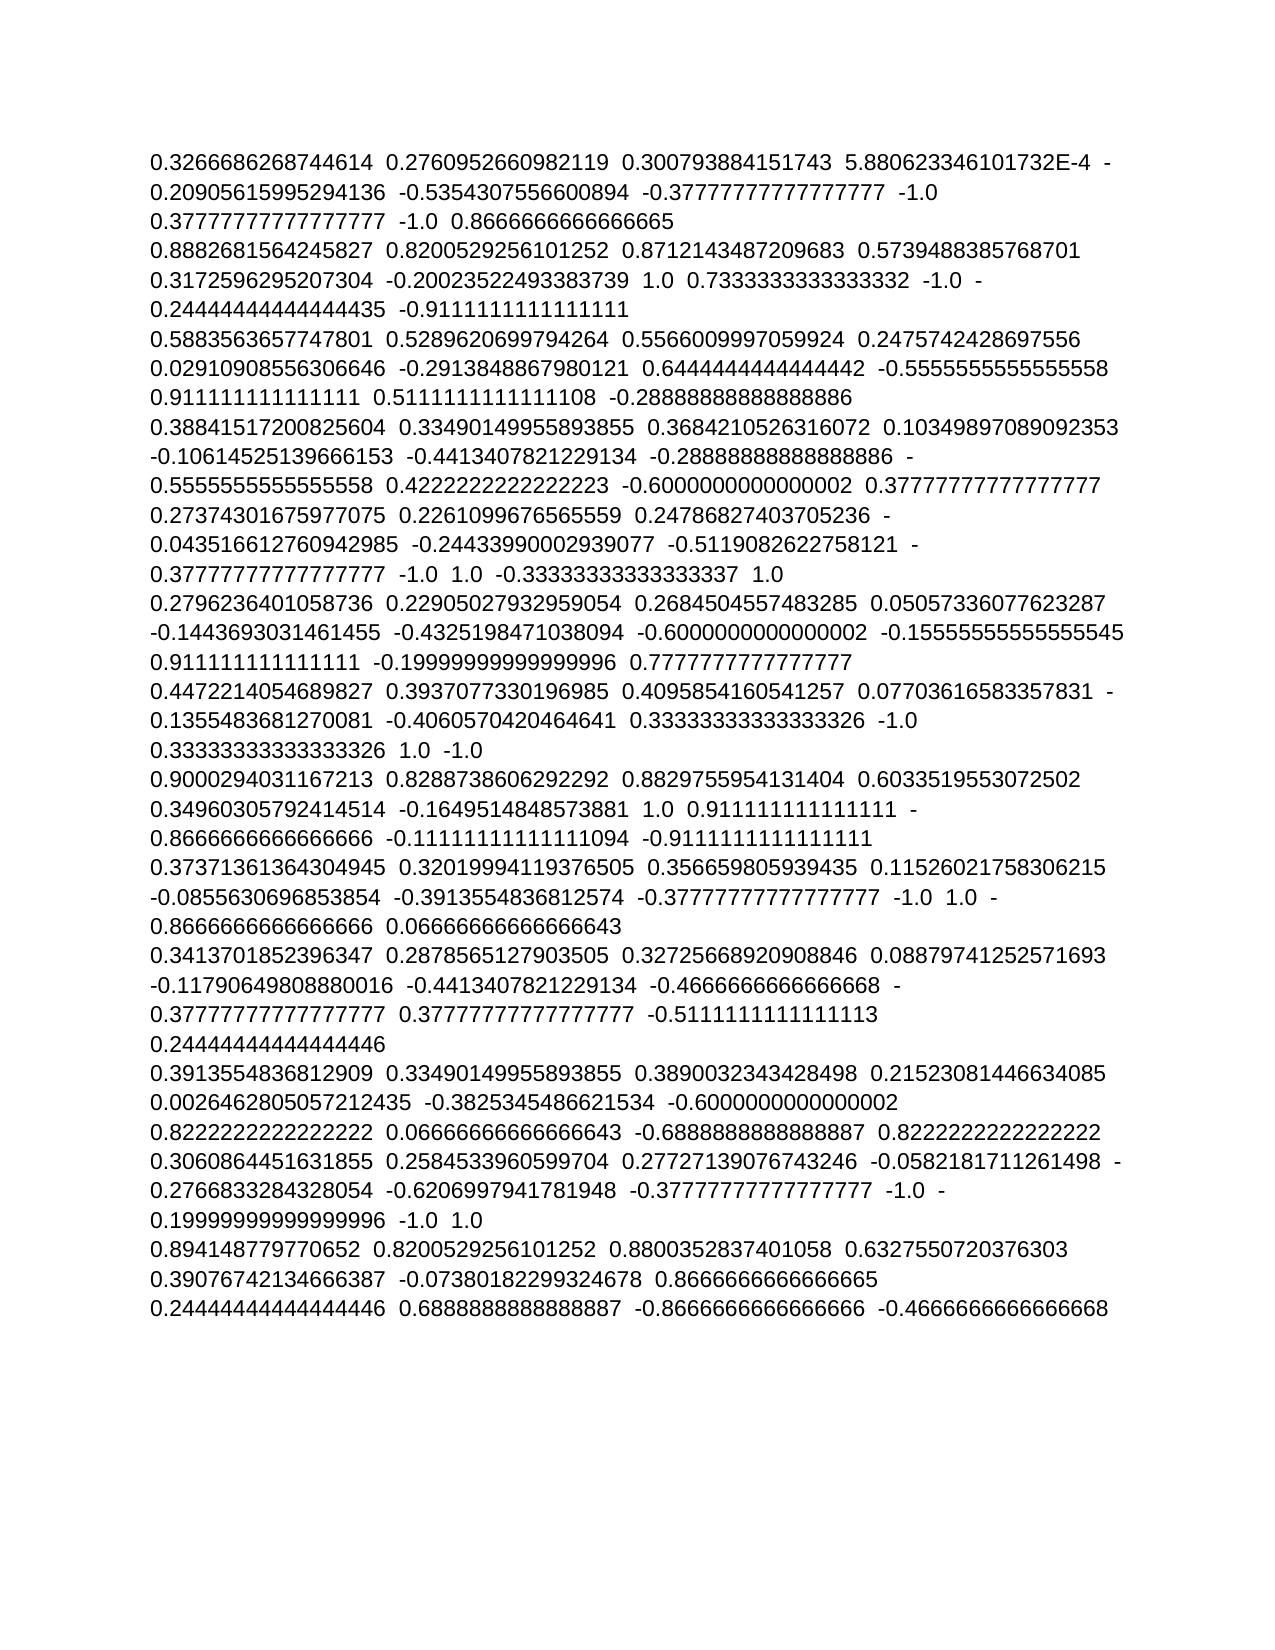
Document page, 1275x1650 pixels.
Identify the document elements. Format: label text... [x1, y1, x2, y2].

text 0.3060864451631855 0.2584533960599704 0.27727139076743246 -0.0582181711261498 -0.2766833284328054 -0.6206997941781948 -0.37777777777777777 -1.0 -0.19999999999999996 -1.0 1.0 [150, 1149, 1125, 1233]
text 0.5883563657747801 0.5289620699794264 0.5566009997059924 0.2475742428697556 0.02910908556306646 -0.2913848867980121 0.6444444444444442 -0.5555555555555558 0.911111111111111 0.5111111111111108 -0.28888888888888886 [150, 326, 1125, 411]
text 0.3913554836812909 0.33490149955893855 0.3890032343428498 0.21523081446634085 0.0026462805057212435 -0.3825345486621534 -0.6000000000000002 0.8222222222222222 0.06666666666666643 -0.6888888888888887 0.8222222222222222 [150, 1061, 1125, 1145]
text 0.3266686268744614 0.2760952660982119 0.300793884151743 5.880623346101732E-4 -0.20905615995294136 -0.5354307556600894 -0.37777777777777777 -1.0 0.37777777777777777 -1.0 0.8666666666666665 [150, 150, 1125, 234]
text 0.27374301675977075 0.2261099676565559 0.24786827403705236 -0.043516612760942985 -0.24433990002939077 -0.5119082622758121 -0.37777777777777777 -1.0 1.0 -0.33333333333333337 1.0 [150, 502, 1125, 587]
text 0.8882681564245827 0.8200529256101252 0.8712143487209683 0.5739488385768701 0.3172596295207304 -0.20023522493383739 1.0 0.7333333333333332 -1.0 -0.24444444444444435 -0.9111111111111111 [150, 238, 1125, 322]
text 0.4472214054689827 0.3937077330196985 0.4095854160541257 0.07703616583357831 -0.1355483681270081 -0.4060570420464641 0.33333333333333326 -1.0 0.33333333333333326 1.0 -1.0 [150, 679, 1125, 763]
text 0.894148779770652 0.8200529256101252 0.8800352837401058 0.6327550720376303 0.39076742134666387 -0.07380182299324678 0.8666666666666665 0.24444444444444446 0.6888888888888887 -0.8666666666666666 -0.4666666666666668 [150, 1237, 1125, 1321]
text 0.3413701852396347 0.2878565127903505 0.32725668920908846 0.08879741252571693 -0.11790649808880016 -0.4413407821229134 -0.4666666666666668 -0.37777777777777777 0.37777777777777777 -0.5111111111111113 0.24444444444444446 [150, 943, 1125, 1057]
text 0.2796236401058736 0.22905027932959054 0.2684504557483285 0.05057336077623287 -0.1443693031461455 -0.4325198471038094 -0.6000000000000002 -0.15555555555555545 0.911111111111111 -0.19999999999999996 0.7777777777777777 [150, 591, 1125, 675]
text 0.37371361364304945 0.32019994119376505 0.356659805939435 0.11526021758306215 -0.0855630696853854 -0.3913554836812574 -0.37777777777777777 -1.0 1.0 -0.8666666666666666 0.06666666666666643 [150, 855, 1125, 939]
text 0.9000294031167213 0.8288738606292292 0.8829755954131404 0.6033519553072502 0.34960305792414514 -0.1649514848573881 1.0 0.911111111111111 -0.8666666666666666 -0.11111111111111094 -0.9111111111111111 [150, 767, 1125, 851]
text 0.38841517200825604 0.33490149955893855 0.3684210526316072 0.10349897089092353 -0.10614525139666153 -0.4413407821229134 -0.28888888888888886 -0.5555555555555558 0.4222222222222223 -0.6000000000000002 0.37777777777777777 [150, 414, 1125, 499]
